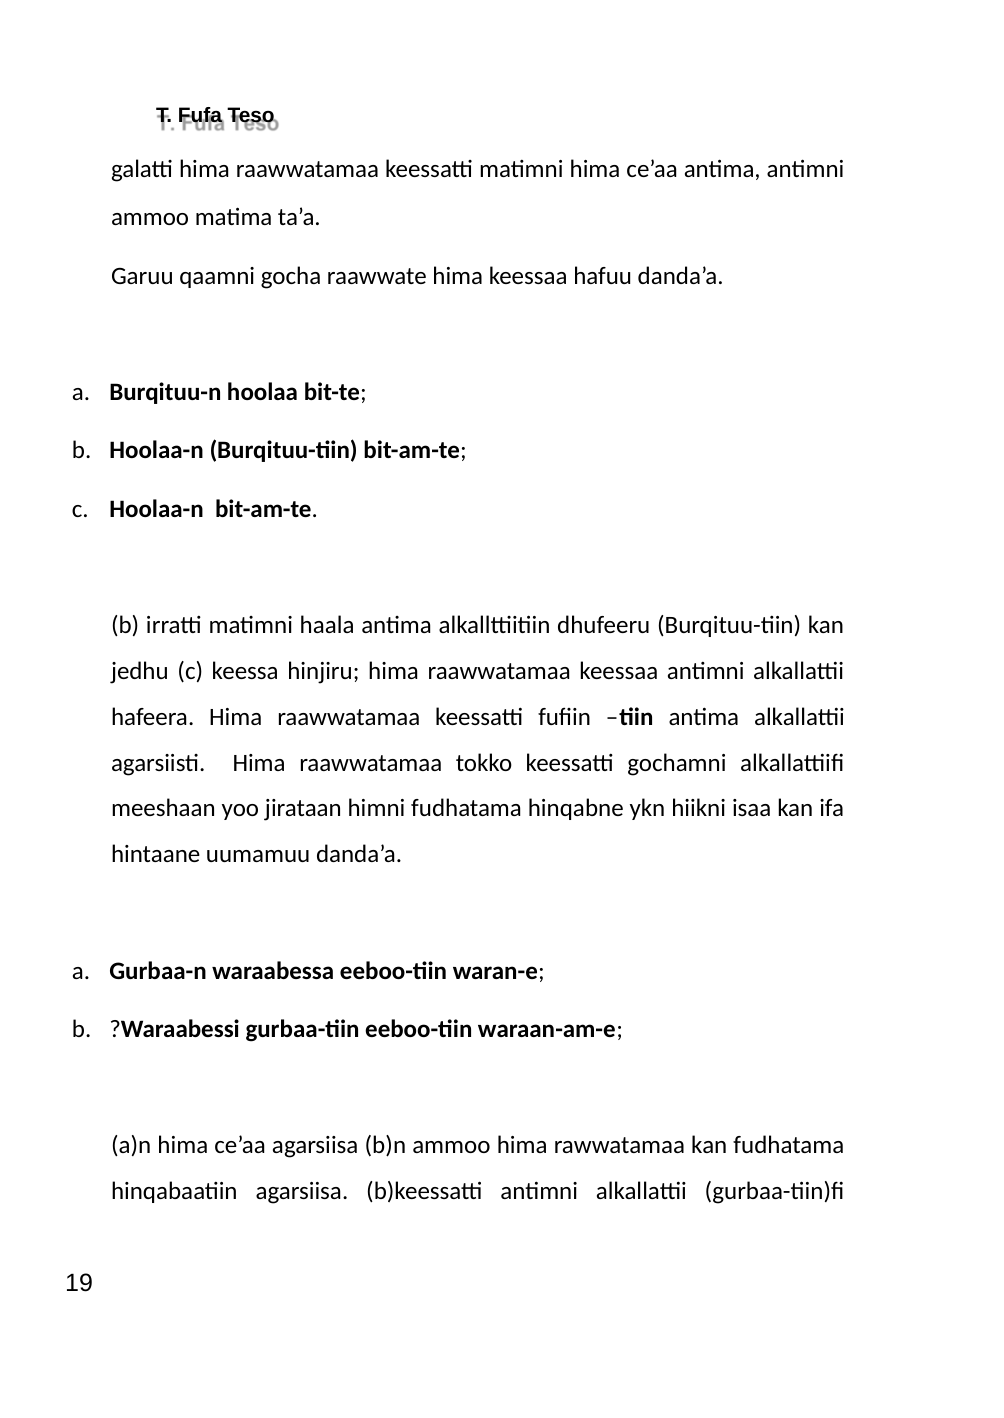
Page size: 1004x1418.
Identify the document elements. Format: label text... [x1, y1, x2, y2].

text Garuu qaamni gocha raawwate hima keessaa hafuu danda’a. [111, 260, 845, 291]
text (b) irratti matimni haala antima alkallttiitiin dhufeeru (Burqituu-tiin) kan jedhu (c) keessa hinjiru; hima raawwatamaa keessaa antimni alkallattii hafeera. Hima raawwatamaa keessatti fufiin –tiin antima alkallattii agarsiisti. Hima raawwatamaa tokko keessatti gochamni alkallattiifi meeshaan yoo jirataan himni fudhatama hinqabne ykn hiikni isaa kan ifa hintaane uumamuu danda’a. [111, 609, 845, 869]
list Burqituu-n hoolaa bit-te; [72, 377, 846, 407]
text (a)n hima ce’aa agarsiisa (b)n ammoo hima rawwatamaa kan fudhatama hinqabaatiin agarsiisa. (b)keessatti antimni alkallattii (gurbaa-tiin)fi [111, 1129, 845, 1206]
text galatti hima raawwatamaa keessatti matimni hima ce’aa antima, antimni ammoo matima ta’a. [111, 153, 845, 231]
picture [142, 102, 311, 149]
list ?Waraabessi gurbaa-tiin eeboo-tiin waraan-am-e; [72, 1013, 846, 1043]
list Hoolaa-n bit-am-te. [72, 493, 846, 523]
list Hoolaa-n (Burqituu-tiin) bit-am-te; [72, 435, 846, 465]
list Gurbaa-n waraabessa eeboo-tiin waran-e; [72, 955, 846, 985]
